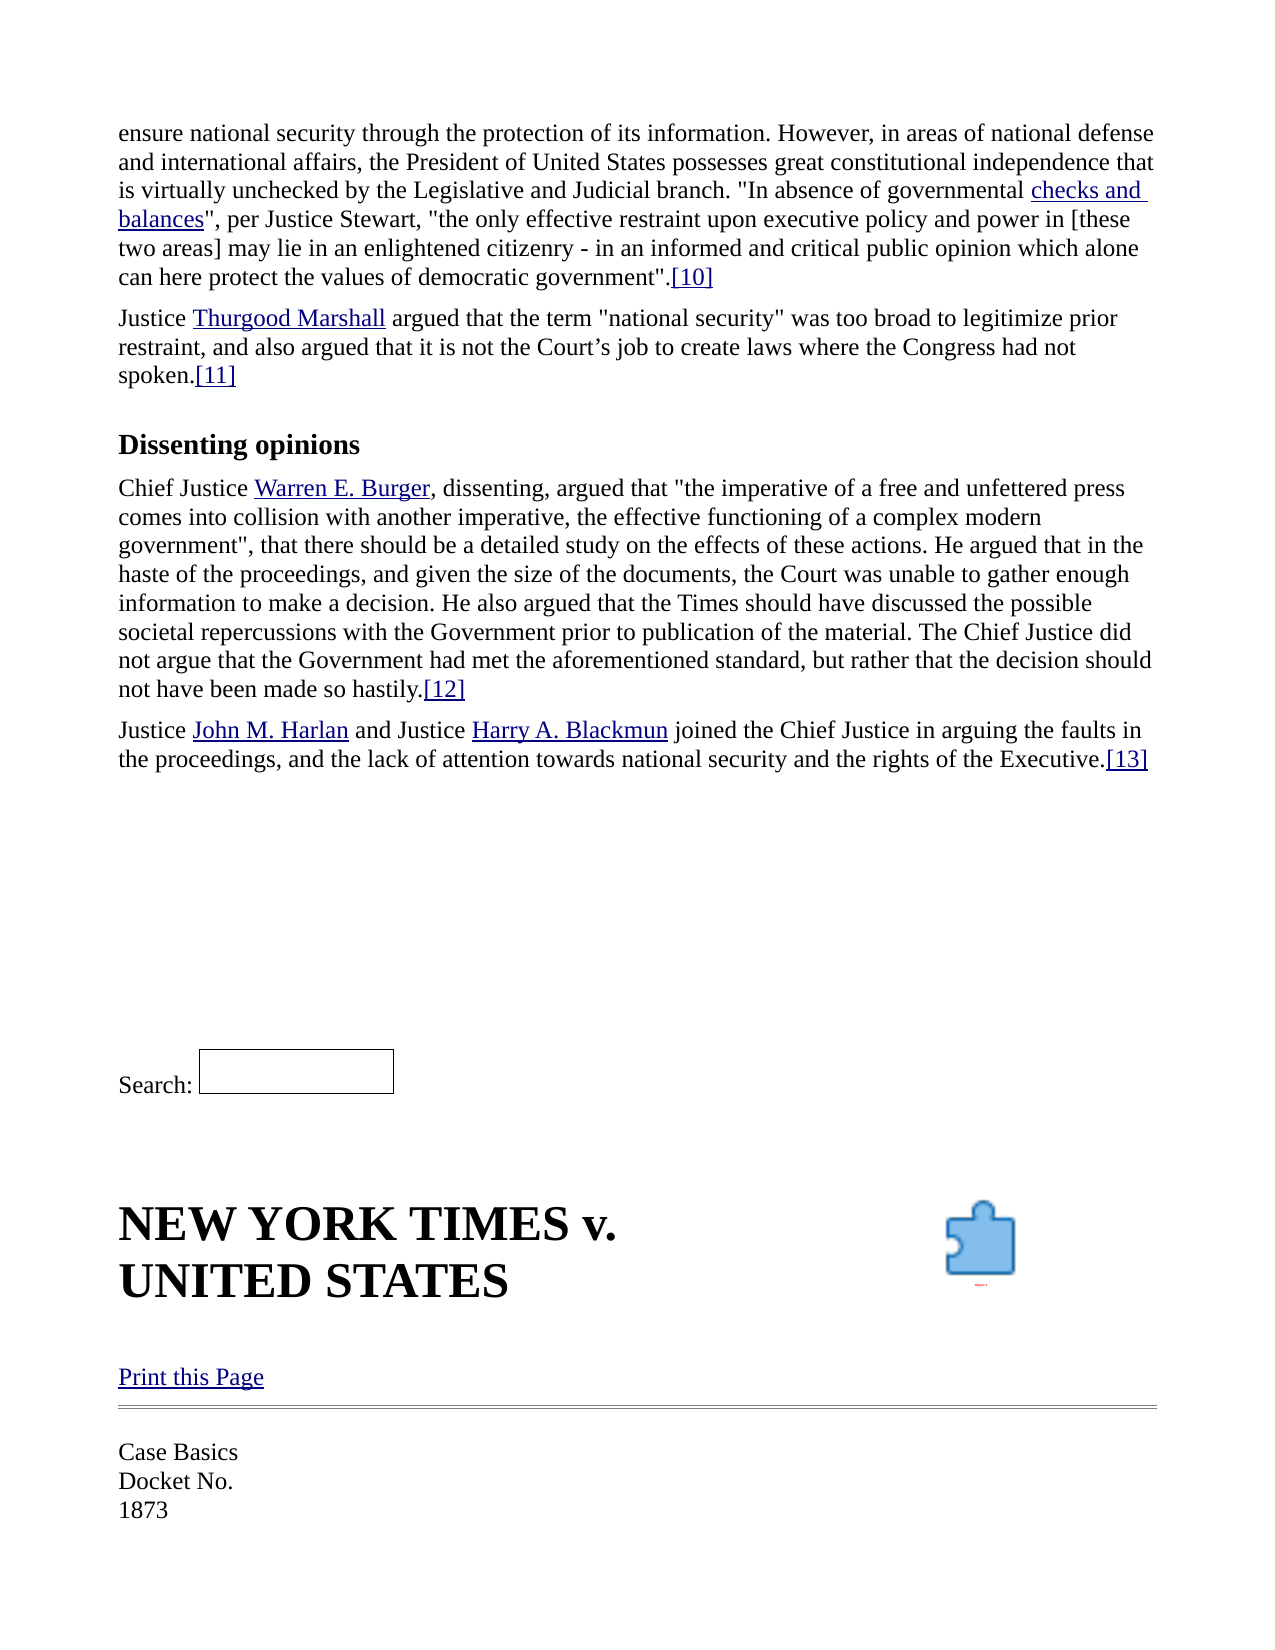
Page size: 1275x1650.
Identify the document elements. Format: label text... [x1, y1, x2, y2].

text ensure national security through the protection of its information. However, in areas of national defense and international affairs, the President of United States possesses great constitutional independence that is virtually unchecked by the Legislative and Judicial branch. "In absence of governmental checks and balances", per Justice Stewart, "the only effective restraint upon executive policy and power in [these two areas] may lie in an enlightened citizenry - in an informed and critical public opinion which alone can here protect the values of democratic government".[10] [118, 118, 1157, 291]
text Print this Page [118, 1362, 1157, 1391]
text 1873 [118, 1495, 1157, 1523]
text Case Basics [118, 1437, 1157, 1466]
text Docket No. [118, 1466, 1157, 1495]
text Justice John M. Harlan and Justice Harry A. Blackmun joined the Chief Justice in arguing the faults in the proceedings, and the lack of attention towards national security and the rights of the Executive.[13] [118, 715, 1157, 773]
subtitle NEW YORK TIMES v. UNITED STATES [118, 1194, 1157, 1309]
subtitle Dissenting opinions [118, 427, 1157, 460]
text Justice Thurgood Marshall argued that the term "national security" was too broad to legitimize prior restraint, and also argued that it is not the Court’s job to create laws where the Congress had not spoken.[11] [118, 303, 1157, 389]
text Search: [118, 1049, 1157, 1098]
text Chief Justice Warren E. Burger, dissenting, argued that "the imperative of a free and unfettered press comes into collision with another imperative, the effective functioning of a complex modern government", that there should be a detailed study on the effects of these actions. He argued that in the haste of the proceedings, and given the size of the documents, the Court was unable to gather enough information to make a decision. He also argued that the Times should have discussed the possible societal repercussions with the Government prior to publication of the material. The Chief Justice did not argue that the Government had met the aforementioned standard, but rather that the decision should not have been made so hastily.[12] [118, 473, 1157, 703]
